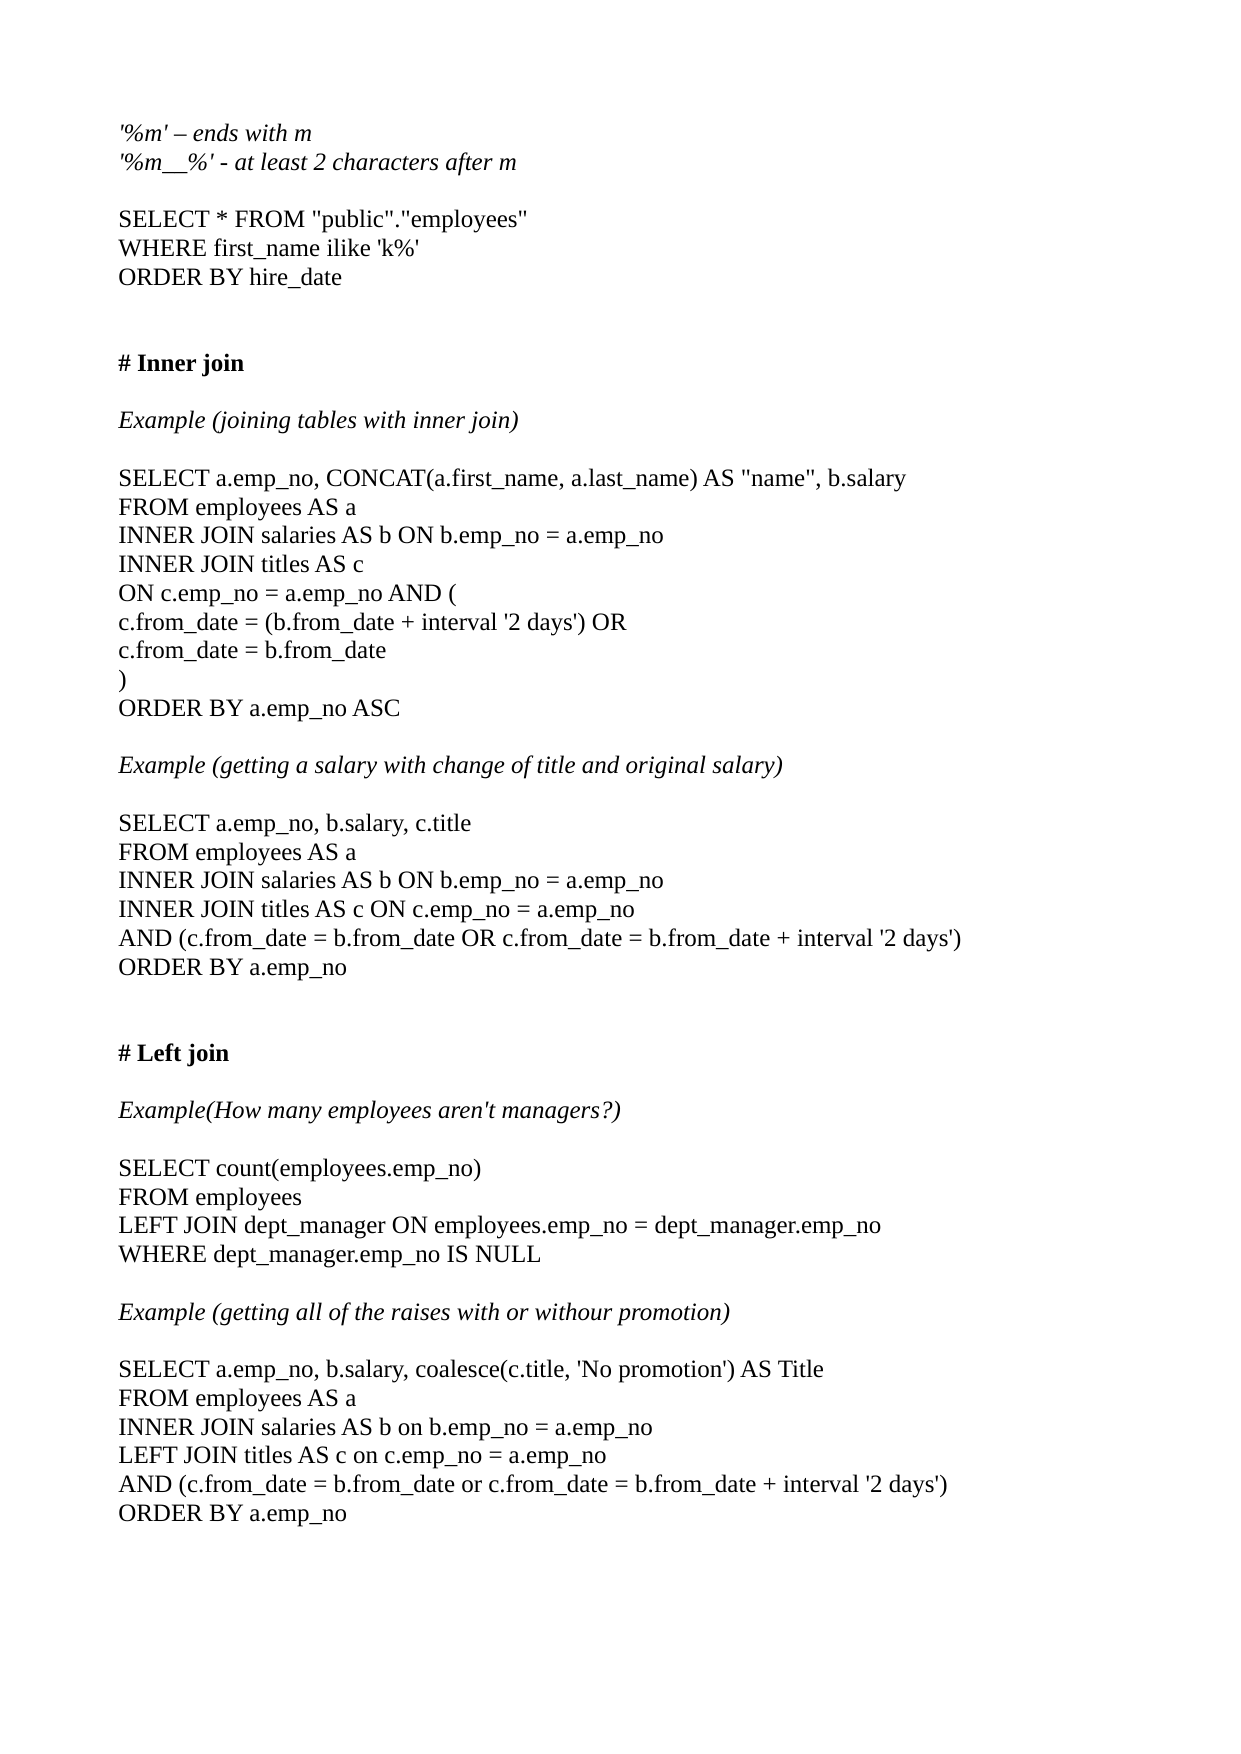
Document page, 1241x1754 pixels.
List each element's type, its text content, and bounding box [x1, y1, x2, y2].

text ORDER BY a.emp_no [118, 1498, 1122, 1527]
text AND (c.from_date = b.from_date OR c.from_date = b.from_date + interval '2 days') [118, 923, 1122, 952]
text LEFT JOIN dept_manager ON employees.emp_no = dept_manager.emp_no [118, 1211, 1122, 1239]
text FROM employees [118, 1182, 1122, 1211]
text '%m' – ends with m [118, 118, 1122, 147]
text ORDER BY a.emp_no ASC [118, 693, 1122, 722]
text INNER JOIN titles AS c [118, 549, 1122, 578]
text c.from_date = (b.from_date + interval '2 days') OR [118, 607, 1122, 636]
text SELECT a.emp_no, CONCAT(a.first_name, a.last_name) AS "name", b.salary [118, 463, 1122, 492]
text ORDER BY a.emp_no [118, 952, 1122, 981]
text ORDER BY hire_date [118, 262, 1122, 291]
text Example (joining tables with inner join) [118, 406, 1122, 434]
text INNER JOIN salaries AS b ON b.emp_no = a.emp_no [118, 521, 1122, 549]
text ON c.emp_no = a.emp_no AND ( [118, 578, 1122, 607]
text c.from_date = b.from_date [118, 636, 1122, 664]
text WHERE dept_manager.emp_no IS NULL [118, 1239, 1122, 1268]
text INNER JOIN titles AS c ON c.emp_no = a.emp_no [118, 894, 1122, 923]
text Example (getting a salary with change of title and original salary) [118, 751, 1122, 779]
text # Inner join [118, 348, 1122, 377]
text SELECT a.emp_no, b.salary, c.title [118, 808, 1122, 837]
text # Left join [118, 1038, 1122, 1067]
text WHERE first_name ilike 'k%' [118, 233, 1122, 262]
text LEFT JOIN titles AS c on c.emp_no = a.emp_no [118, 1441, 1122, 1469]
text FROM employees AS a [118, 1383, 1122, 1412]
text Example (getting all of the raises with or withour promotion) [118, 1297, 1122, 1326]
text ) [118, 664, 1122, 693]
text FROM employees AS a [118, 492, 1122, 521]
text Example(How many employees aren't managers?) [118, 1096, 1122, 1124]
text INNER JOIN salaries AS b on b.emp_no = a.emp_no [118, 1412, 1122, 1441]
text SELECT a.emp_no, b.salary, coalesce(c.title, 'No promotion') AS Title [118, 1354, 1122, 1383]
text AND (c.from_date = b.from_date or c.from_date = b.from_date + interval '2 days') [118, 1469, 1122, 1498]
text INNER JOIN salaries AS b ON b.emp_no = a.emp_no [118, 866, 1122, 894]
text FROM employees AS a [118, 837, 1122, 866]
text '%m__%' - at least 2 characters after m [118, 147, 1122, 176]
text SELECT count(employees.emp_no) [118, 1153, 1122, 1182]
text SELECT * FROM "public"."employees" [118, 204, 1122, 233]
